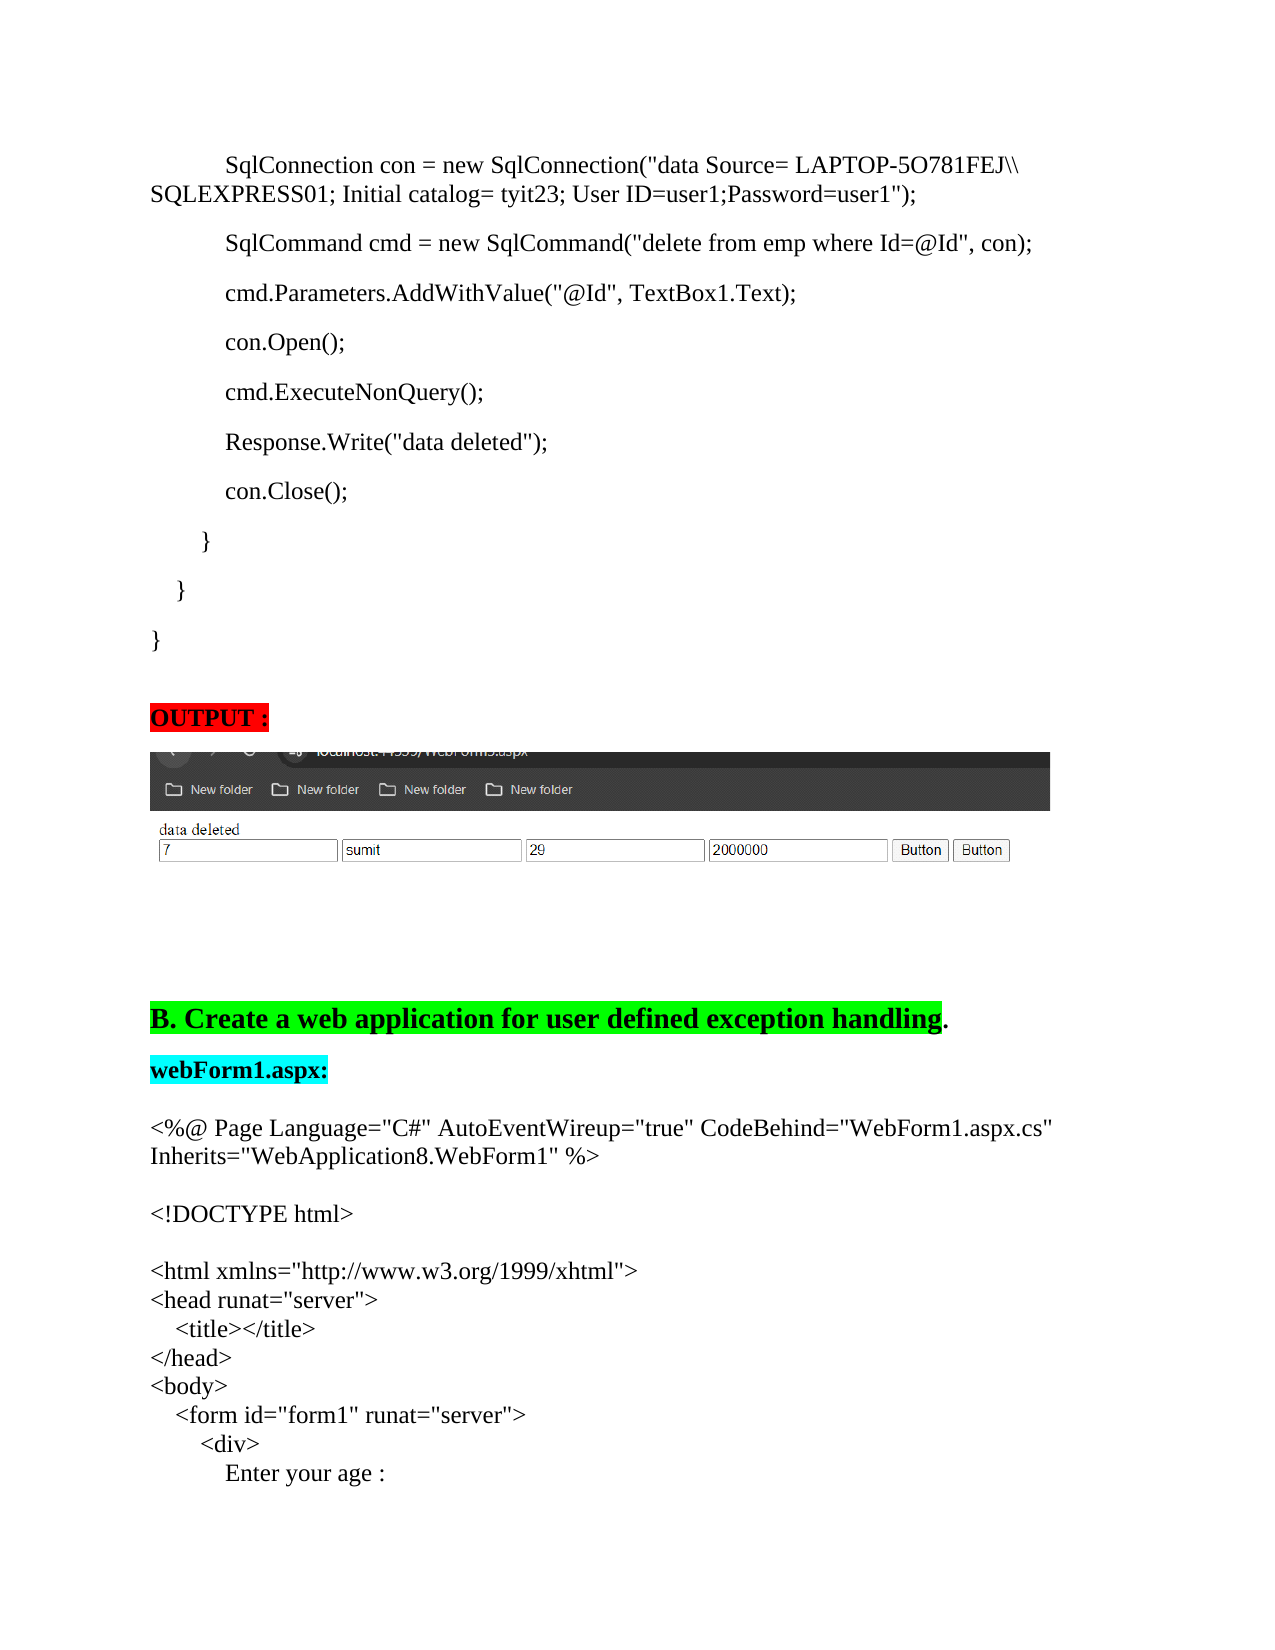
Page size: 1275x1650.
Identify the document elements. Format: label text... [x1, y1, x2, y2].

text <html xmlns="http://www.w3.org/1999/xhtml"> [150, 1256, 1125, 1285]
text con.Close(); [150, 476, 1125, 505]
text } [150, 575, 1125, 604]
text Enter your age : [150, 1458, 1125, 1486]
text <head runat="server"> [150, 1285, 1125, 1314]
text <title></title> [150, 1314, 1125, 1343]
text <form id="form1" runat="server"> [150, 1400, 1125, 1429]
text </head> [150, 1343, 1125, 1371]
text cmd.ExecuteNonQuery(); [150, 377, 1125, 406]
text <body> [150, 1371, 1125, 1400]
text Response.Write("data deleted"); [150, 427, 1125, 455]
text con.Open(); [150, 327, 1125, 356]
text SqlCommand cmd = new SqlCommand("delete from emp where Id=@Id", con); [150, 228, 1125, 257]
text B. Create a web application for user defined exception handling. [150, 1001, 1125, 1034]
text } [150, 625, 1125, 682]
text OUTPUT : [150, 703, 1125, 732]
text <%@ Page Language="C#" AutoEventWireup="true" CodeBehind="WebForm1.aspx.cs" Inherits="WebApplication8.WebForm1" %> [150, 1113, 1125, 1170]
text webForm1.aspx: [150, 1055, 1125, 1084]
text <!DOCTYPE html> [150, 1199, 1125, 1228]
text cmd.Parameters.AddWithValue("@Id", TextBox1.Text); [150, 278, 1125, 307]
text SqlConnection con = new SqlConnection("data Source= LAPTOP-5O781FEJ\\SQLEXPRESS01; Initial catalog= tyit23; User ID=user1;Password=user1"); [150, 150, 1125, 207]
text <div> [150, 1429, 1125, 1458]
text } [150, 526, 1125, 554]
